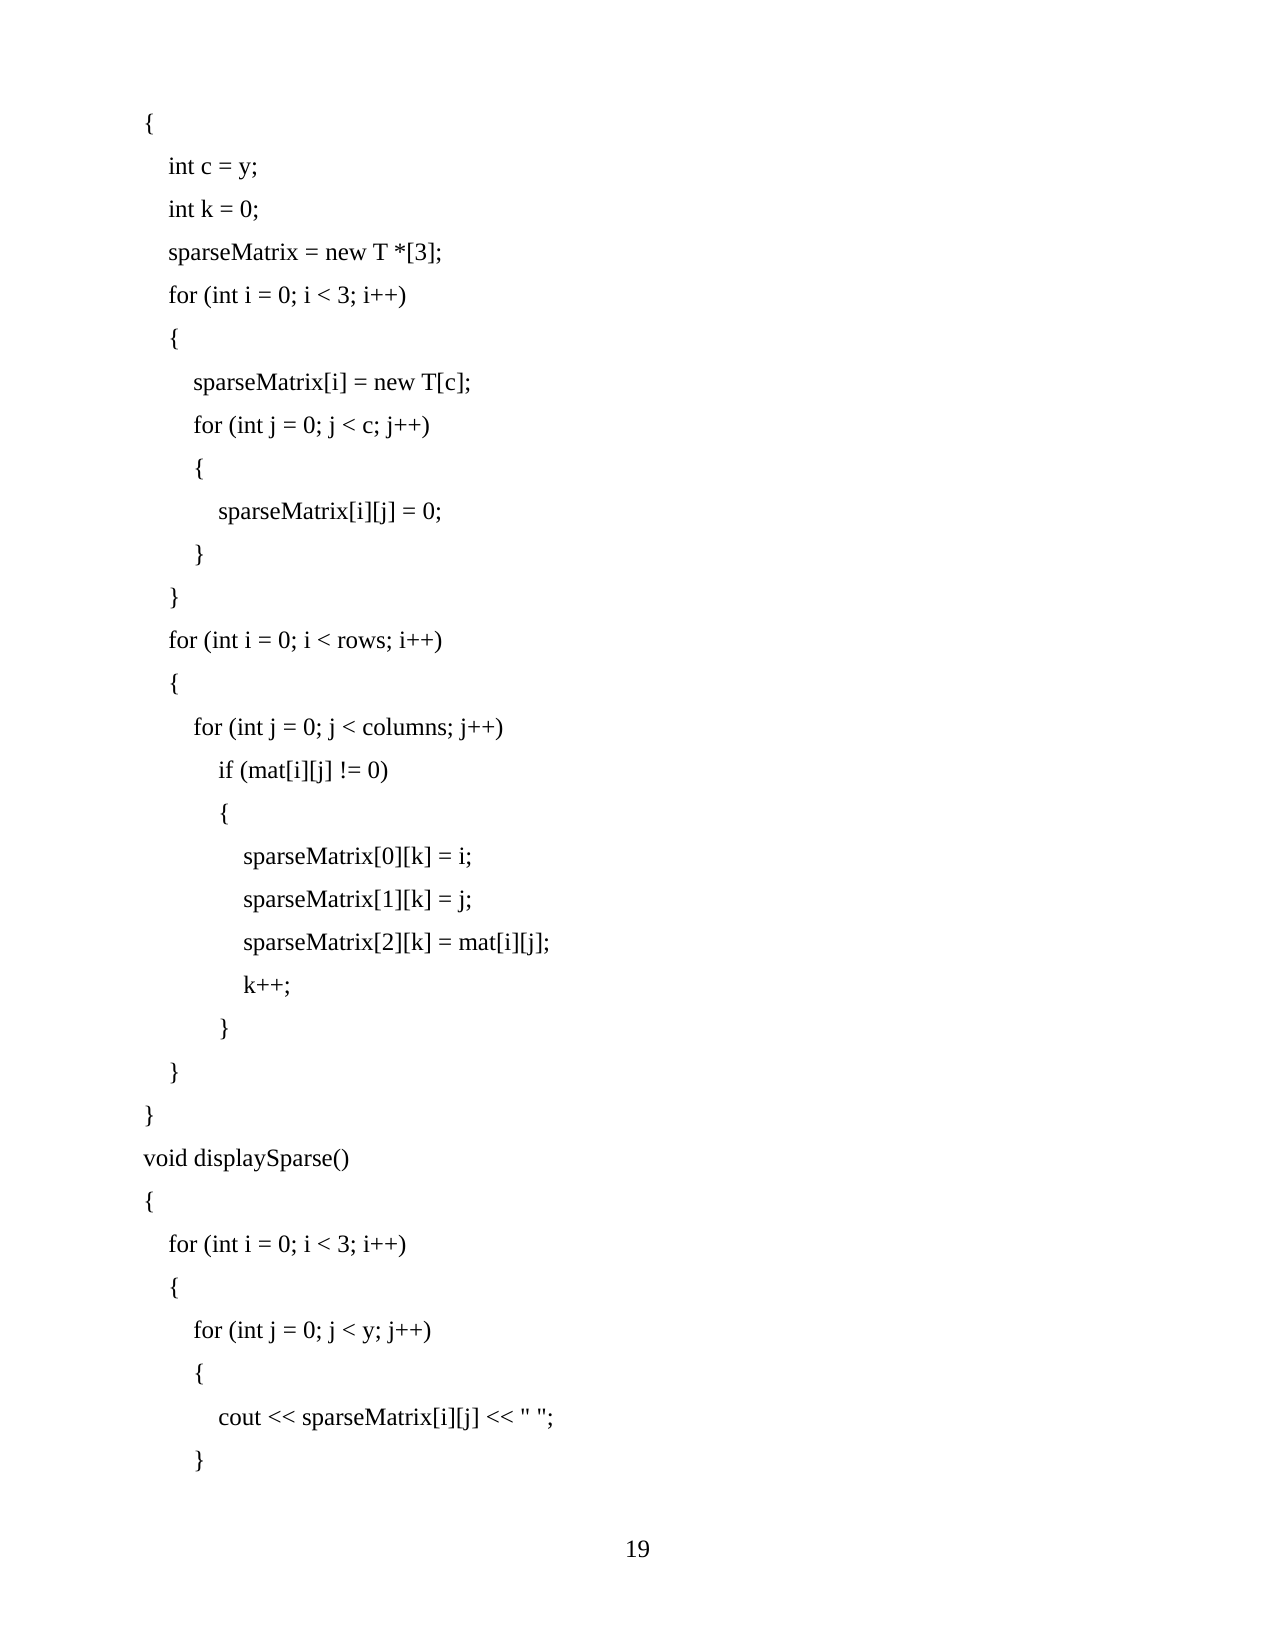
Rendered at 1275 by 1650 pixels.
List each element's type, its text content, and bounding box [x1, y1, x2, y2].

text { [118, 1186, 1157, 1215]
text for (int i = 0; i < 3; i++) [118, 1229, 1157, 1258]
text } [118, 582, 1157, 611]
text void displaySparse() [118, 1143, 1157, 1172]
text { [118, 1358, 1157, 1387]
text sparseMatrix = new T *[3]; [118, 237, 1157, 266]
text cout << sparseMatrix[i][j] << " "; [118, 1402, 1157, 1430]
text for (int j = 0; j < columns; j++) [118, 712, 1157, 740]
text for (int j = 0; j < c; j++) [118, 410, 1157, 438]
text { [118, 323, 1157, 352]
text sparseMatrix[1][k] = j; [118, 884, 1157, 913]
text } [118, 539, 1157, 568]
text k++; [118, 970, 1157, 999]
text { [118, 453, 1157, 482]
text } [118, 1100, 1157, 1128]
text { [118, 798, 1157, 827]
text { [118, 668, 1157, 697]
text if (mat[i][j] != 0) [118, 755, 1157, 783]
text sparseMatrix[i][j] = 0; [118, 496, 1157, 525]
text { [118, 1272, 1157, 1301]
text sparseMatrix[2][k] = mat[i][j]; [118, 927, 1157, 956]
text for (int i = 0; i < 3; i++) [118, 280, 1157, 309]
text int k = 0; [118, 194, 1157, 223]
text } [118, 1057, 1157, 1085]
text } [118, 1445, 1157, 1473]
text int c = y; [118, 151, 1157, 180]
text for (int j = 0; j < y; j++) [118, 1315, 1157, 1344]
text { [118, 108, 1157, 137]
text sparseMatrix[i] = new T[c]; [118, 367, 1157, 395]
text for (int i = 0; i < rows; i++) [118, 625, 1157, 654]
text sparseMatrix[0][k] = i; [118, 841, 1157, 870]
text } [118, 1013, 1157, 1042]
